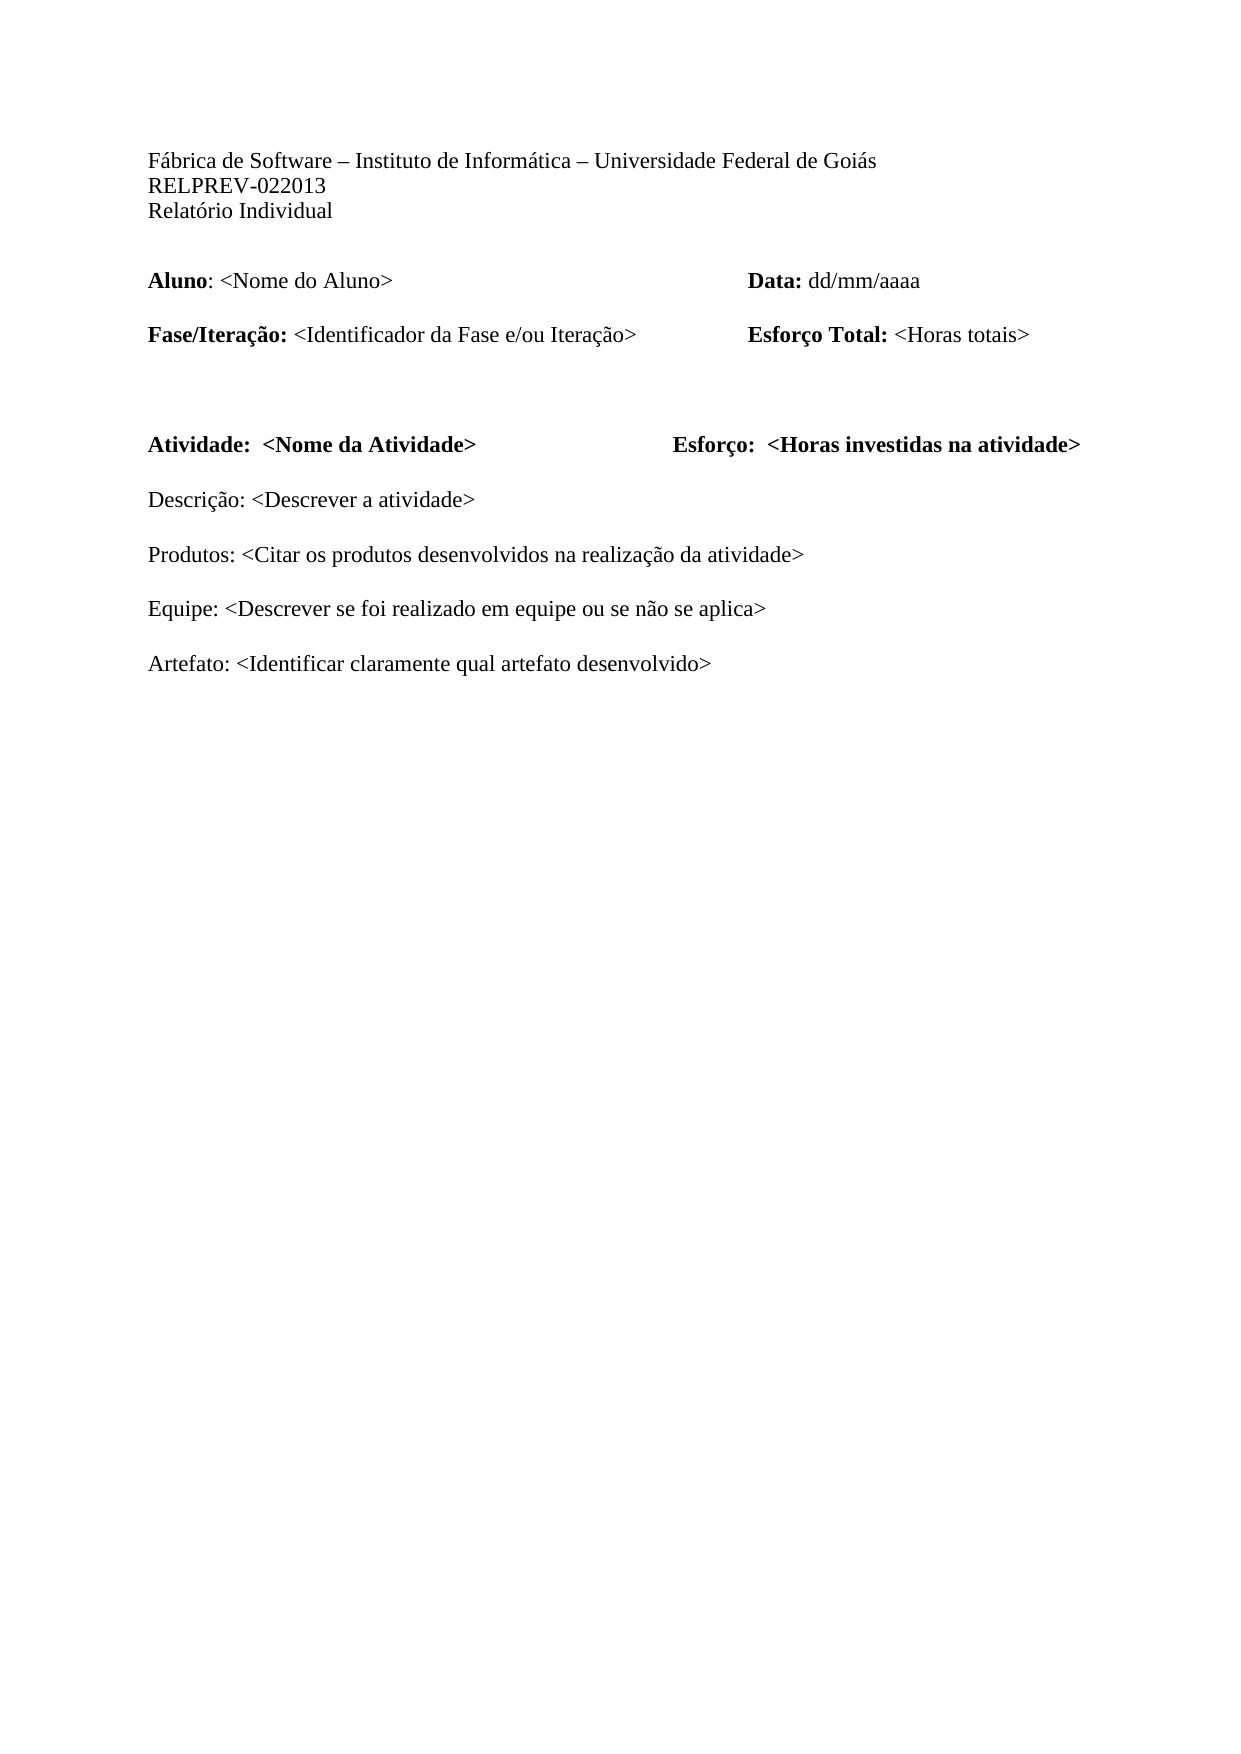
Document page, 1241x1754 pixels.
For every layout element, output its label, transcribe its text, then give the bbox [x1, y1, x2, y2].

text Artefato: <Identificar claramente qual artefato desenvolvido> [148, 651, 1093, 677]
text Fase/Iteração: <Identificador da Fase e/ou Iteração> Esforço Total: <Horas totais> [148, 322, 1093, 348]
text Descrição: <Descrever a atividade> [148, 487, 1093, 512]
text Equipe: <Descrever se foi realizado em equipe ou se não se aplica> [148, 596, 1093, 622]
text Aluno: <Nome do Aluno> Data: dd/mm/aaaa [148, 268, 1093, 293]
text Produtos: <Citar os produtos desenvolvidos na realização da atividade> [148, 542, 1093, 567]
text Atividade: <Nome da Atividade> Esforço: <Horas investidas na atividade> [148, 432, 1093, 457]
